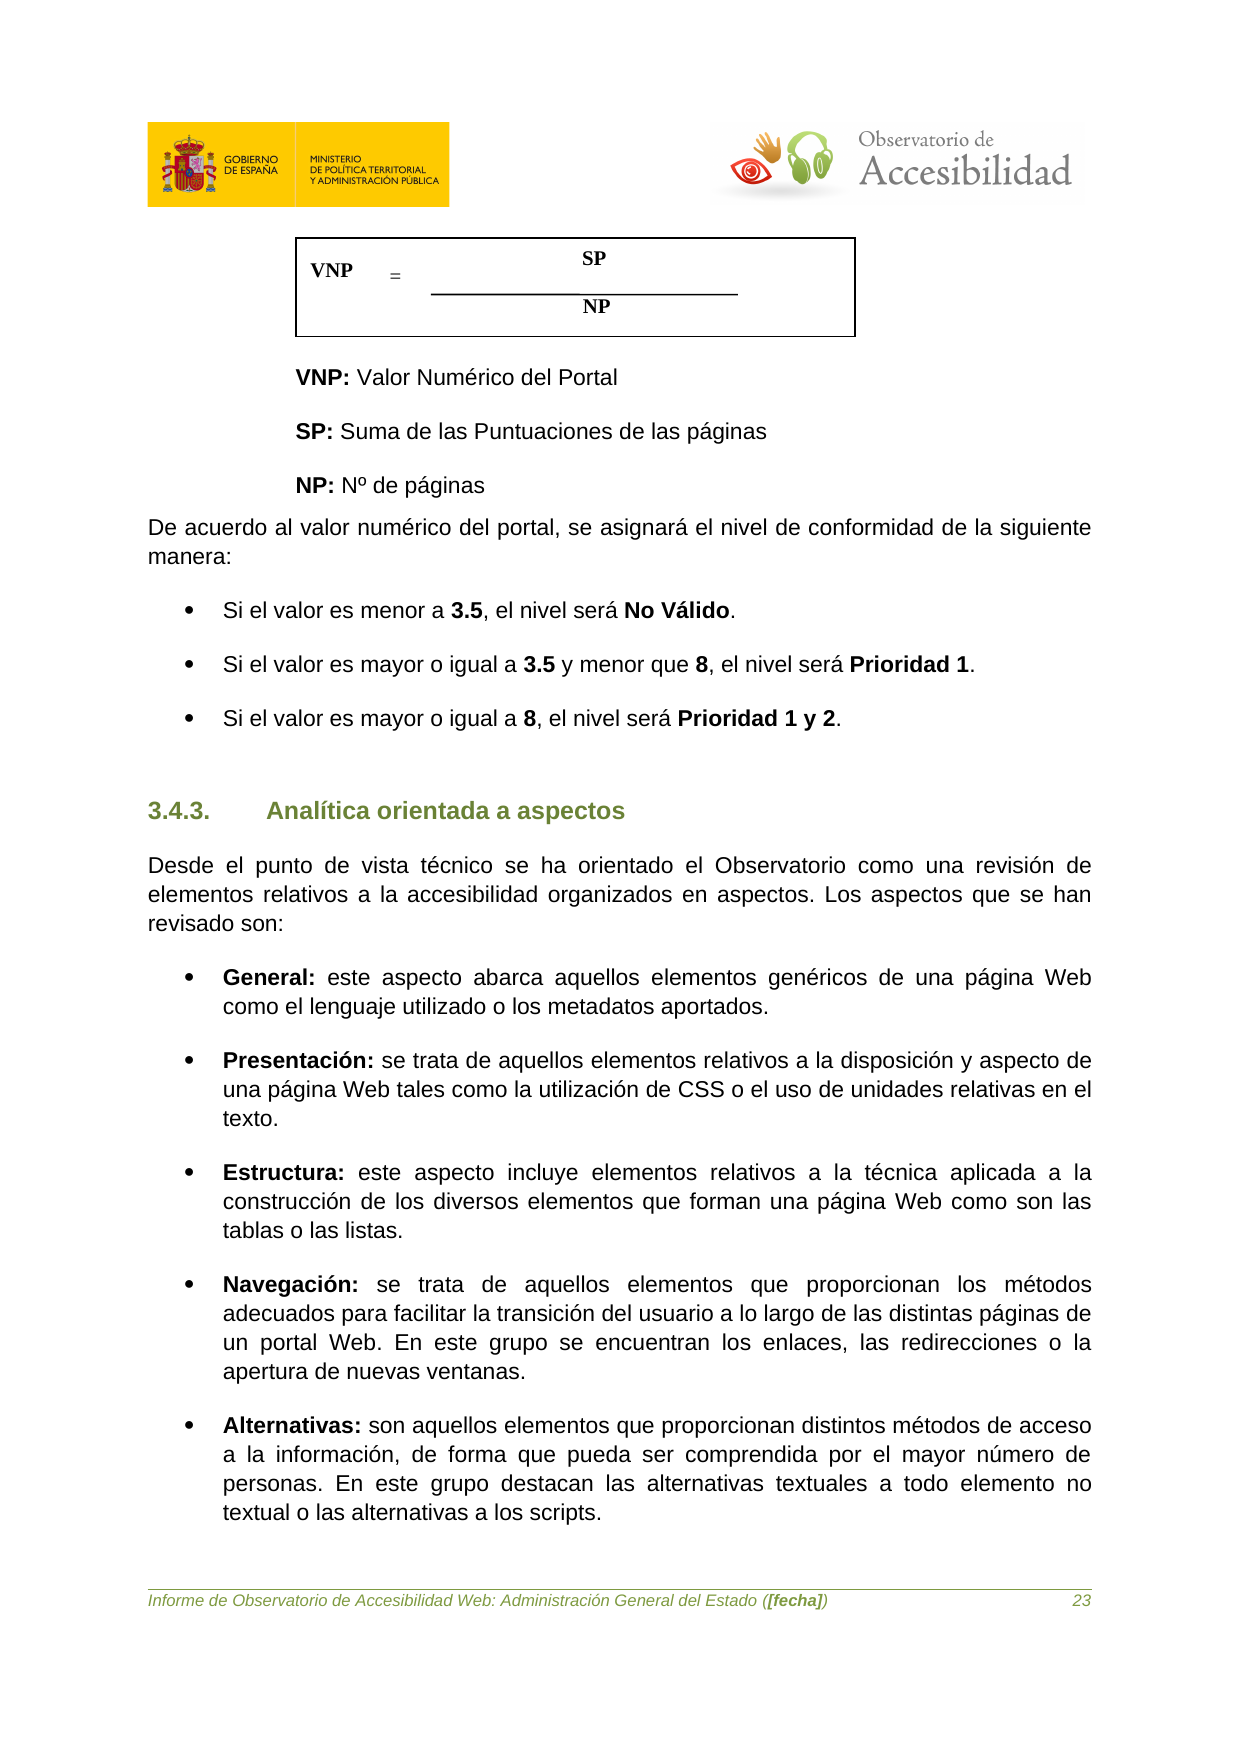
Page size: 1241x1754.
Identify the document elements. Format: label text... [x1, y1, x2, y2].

text De acuerdo al valor numérico del portal, se asignará el nivel de conformidad de la siguiente manera: [148, 514, 1092, 569]
text SP: Suma de las Puntuaciones de las páginas [295, 418, 1092, 444]
list Analítica orientada a aspectos [148, 796, 1092, 825]
list Navegación: se trata de aquellos elementos que proporcionan los métodos adecuados para facilitar la transición del usuario a lo largo de las distintas páginas de un portal Web. En este grupo se encuentran los enlaces, las redirecciones o la apertura de nuevas ventanas. [185, 1271, 1092, 1384]
list Alternativas: son aquellos elementos que proporcionan distintos métodos de acceso a la información, de forma que pueda ser comprendida por el mayor número de personas. En este grupo destacan las alternativas textuales a todo elemento no textual o las alternativas a los scripts. [185, 1412, 1092, 1525]
list Si el valor es mayor o igual a 8, el nivel será Prioridad 1 y 2. [185, 704, 1092, 731]
text Desde el punto de vista técnico se ha orientado el Observatorio como una revisión de elementos relativos a la accesibilidad organizados en aspectos. Los aspectos que se han revisado son: [148, 852, 1092, 937]
text NP: Nº de páginas [295, 472, 1092, 498]
list Si el valor es mayor o igual a 3.5 y menor que 8, el nivel será Prioridad 1. [185, 651, 1092, 677]
list Presentación: se trata de aquellos elementos relativos a la disposición y aspecto de una página Web tales como la utilización de CSS o el uso de unidades relativas en el texto. [185, 1047, 1092, 1132]
list Si el valor es menor a 3.5, el nivel será No Válido. [185, 597, 1092, 623]
text VNP: Valor Numérico del Portal [295, 364, 1092, 391]
list General: este aspecto abarca aquellos elementos genéricos de una página Web como el lenguaje utilizado o los metadatos aportados. [185, 964, 1092, 1020]
list Estructura: este aspecto incluye elementos relativos a la técnica aplicada a la construcción de los diversos elementos que forman una página Web como son las tablas o las listas. [185, 1159, 1092, 1243]
